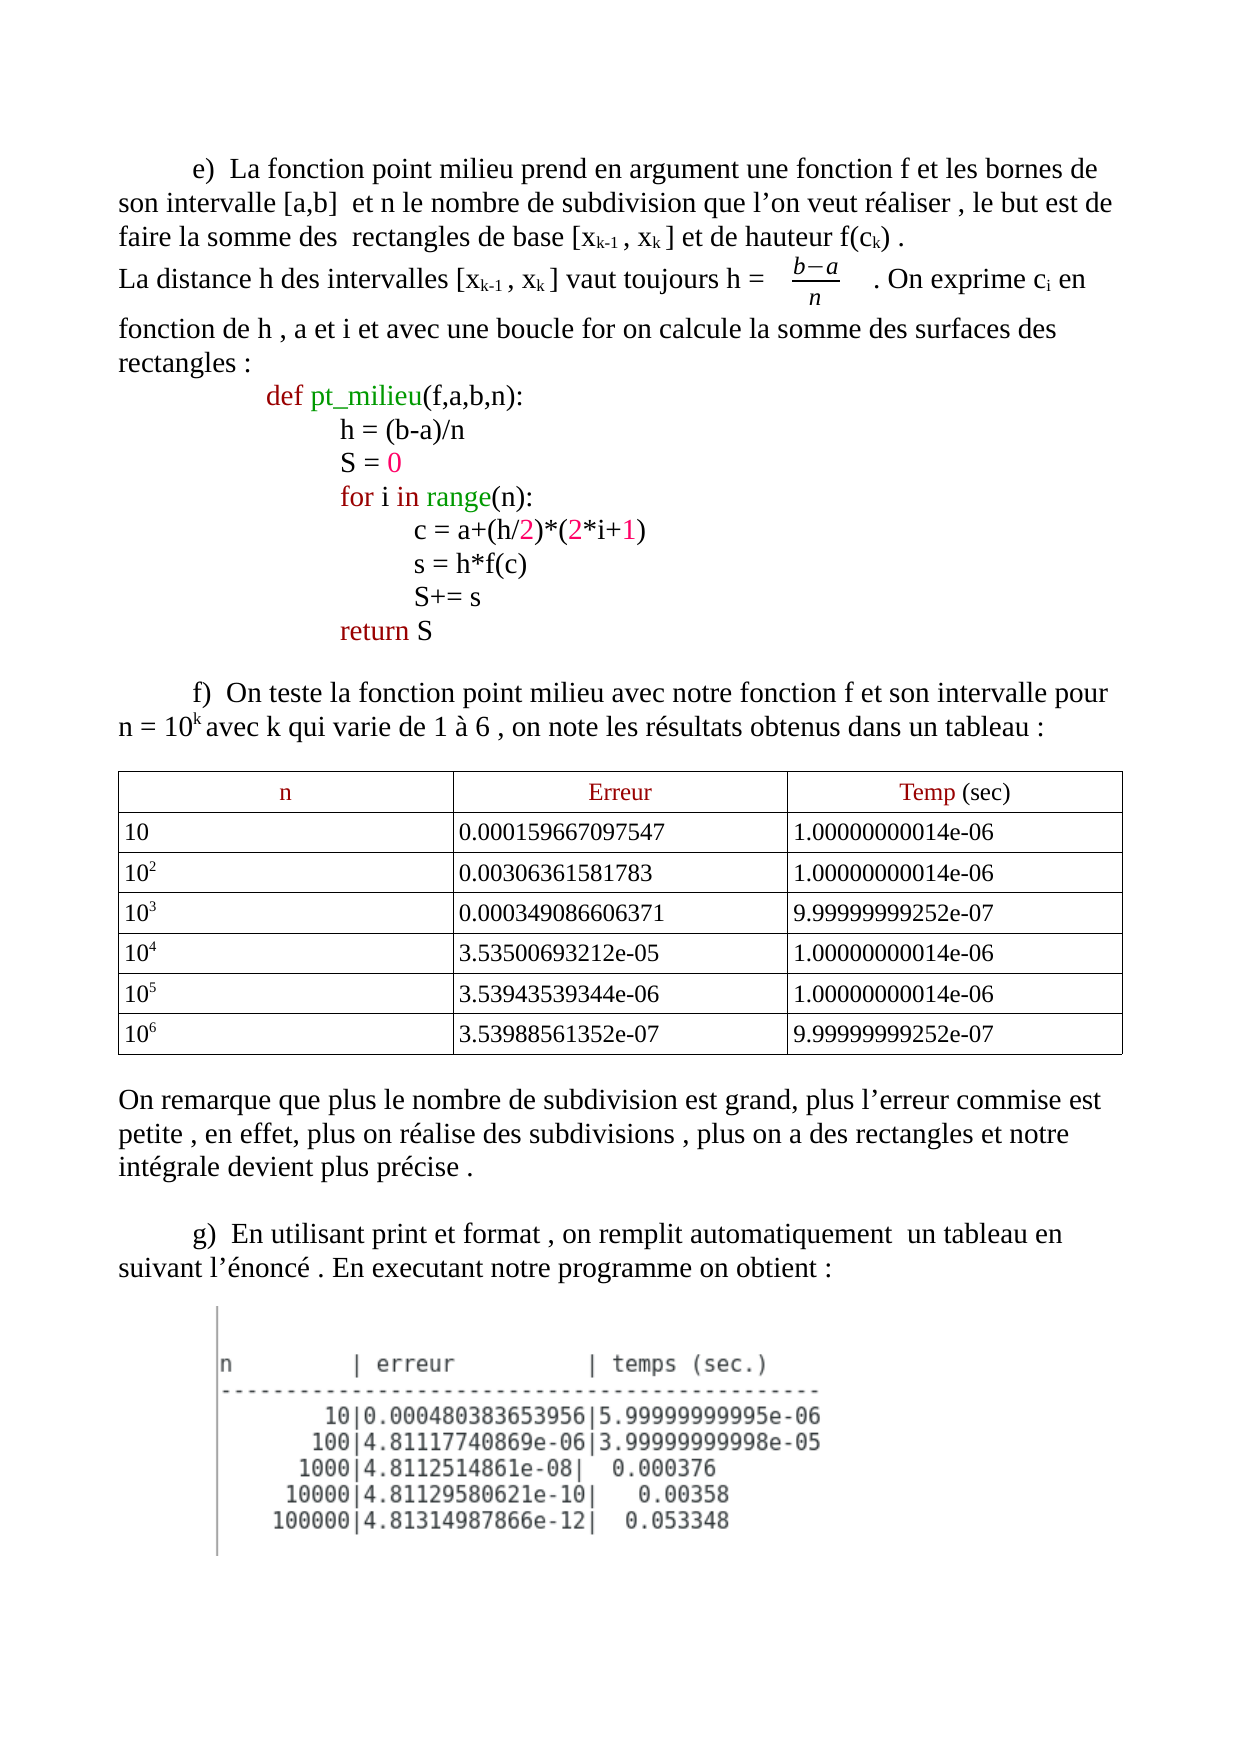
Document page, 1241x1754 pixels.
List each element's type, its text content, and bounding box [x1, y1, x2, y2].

table_cell 105 [119, 974, 453, 1013]
table_header Erreur [454, 772, 787, 812]
text La distance h des intervalles [xk-1 , xk ] vaut toujours h = . On exprime ci en fonction de h , a et i et avec une boucle for on calcule la somme des surfaces des rectangles : [118, 252, 1122, 378]
table_cell 0.00306361581783 [454, 853, 787, 892]
table_cell 9.99999999252e-07 [788, 1014, 1122, 1053]
text f) On teste la fonction point milieu avec notre fonction f et son intervalle pour n = 10k avec k qui varie de 1 à 6 , on note les résultats obtenus dans un tableau : [118, 675, 1122, 742]
text def pt_milieu(f,a,b,n): [118, 378, 1122, 412]
table_cell 1.00000000014e-06 [788, 813, 1122, 852]
table_cell 1.00000000014e-06 [788, 853, 1122, 892]
text On remarque que plus le nombre de subdivision est grand, plus l’erreur commise est petite , en effet, plus on réalise des subdivisions , plus on a des rectangles et notre intégrale devient plus précise . [118, 1082, 1122, 1183]
table_cell 3.53943539344e-06 [454, 974, 787, 1013]
text g) En utilisant print et format , on remplit automatiquement un tableau en suivant l’énoncé . En executant notre programme on obtient : [118, 1216, 1122, 1283]
table_cell 1.00000000014e-06 [788, 974, 1122, 1013]
table_cell 3.53500693212e-05 [454, 934, 787, 973]
text for i in range(n): [118, 479, 1122, 512]
text c = a+(h/2)*(2*i+1) [118, 512, 1122, 546]
text S+= s [118, 579, 1122, 613]
table_cell 102 [119, 853, 453, 892]
text s = h*f(c) [118, 546, 1122, 579]
table_cell 104 [119, 934, 453, 973]
text h = (b-a)/n [118, 412, 1122, 445]
table_cell 3.53988561352e-07 [454, 1014, 787, 1053]
text e) La fonction point milieu prend en argument une fonction f et les bornes de son intervalle [a,b] et n le nombre de subdivision que l’on veut réaliser , le but est de faire la somme des rectangles de base [xk-1 , xk ] et de hauteur f(ck) . [118, 152, 1122, 252]
text S = 0 [118, 445, 1122, 479]
table_cell 9.99999999252e-07 [788, 893, 1122, 932]
table_cell 0.000159667097547 [454, 813, 787, 852]
picture [215, 1362, 267, 1556]
table_cell 0.000349086606371 [454, 893, 787, 932]
table_header n [119, 772, 453, 812]
table_cell 106 [119, 1014, 453, 1053]
table_cell 1.00000000014e-06 [788, 934, 1122, 973]
table_header Temp (sec) [788, 772, 1122, 812]
table_cell 10 [119, 813, 453, 852]
text return S [118, 613, 1122, 647]
table_cell 103 [119, 893, 453, 932]
